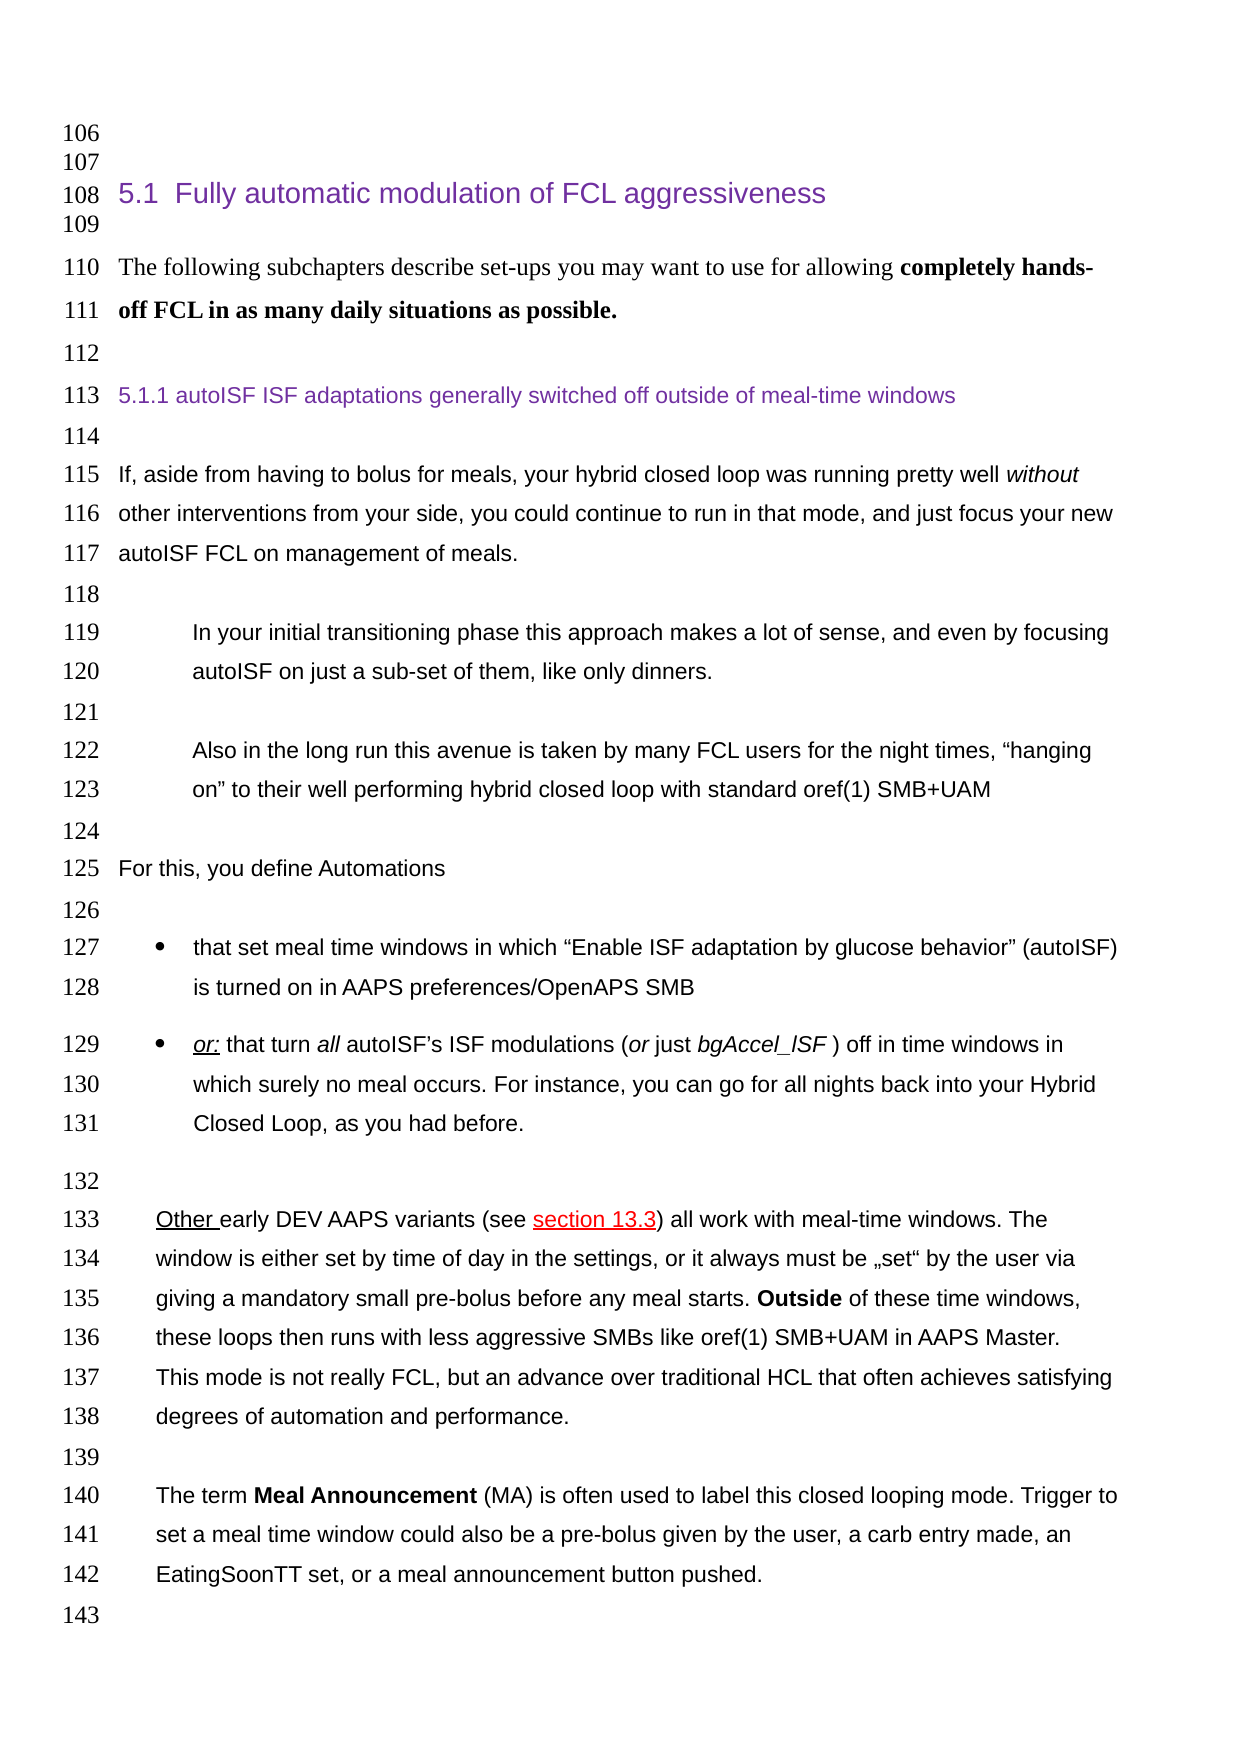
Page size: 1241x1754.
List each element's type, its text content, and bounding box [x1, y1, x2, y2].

text In your initial transitioning phase this approach makes a lot of sense, and even by focusing autoISF on just a sub-set of them, like only dinners. [192, 618, 1122, 684]
text For this, you define Automations [118, 855, 1122, 882]
list or: that turn all autoISF’s ISF modulations (or just bgAccel_lSF ) off in time windows in which surely no meal occurs. For instance, you can go for all nights back into your Hybrid Closed Loop, as you had before. [156, 1031, 1122, 1136]
text If, aside from having to bolus for meals, your hybrid closed loop was running pretty well without other interventions from your side, you could continue to run in that mode, and just focus your new autoISF FCL on management of meals. [118, 461, 1122, 566]
list that set meal time windows in which “Enable ISF adaptation by glucose behavior” (autoISF) is turned on in AAPS preferences/OpenAPS SMB [156, 934, 1122, 1001]
text Also in the long run this avenue is taken by many FCL users for the night times, “hanging on” to their well performing hybrid closed loop with standard oref(1) SMB+UAM [192, 737, 1122, 803]
text The term Meal Announcement (MA) is often used to label this closed looping mode. Trigger to set a meal time window could also be a pre-bolus given by the user, a carb entry made, an EatingSoonTT set, or a meal announcement button pushed. [156, 1482, 1122, 1587]
text This mode is not really FCL, but an advance over traditional HCL that often achieves satisfying degrees of automation and performance. [156, 1363, 1122, 1429]
text Other early DEV AAPS variants (see section 13.3) all work with meal-time windows. The window is either set by time of day in the settings, or it always must be „set“ by the user via giving a mandatory small pre-bolus before any meal starts. Outside of these time windows, these loops then runs with less aggressive SMBs like oref(1) SMB+UAM in AAPS Master. [156, 1206, 1122, 1350]
text The following subchapters describe set-ups you may want to use for allowing completely hands-off FCL in as many daily situations as possible. [118, 252, 1122, 324]
text 5.1 Fully automatic modulation of FCL aggressiveness [118, 176, 1122, 209]
text 5.1.1 autoISF ISF adaptations generally switched off outside of meal-time windows [118, 382, 1122, 408]
